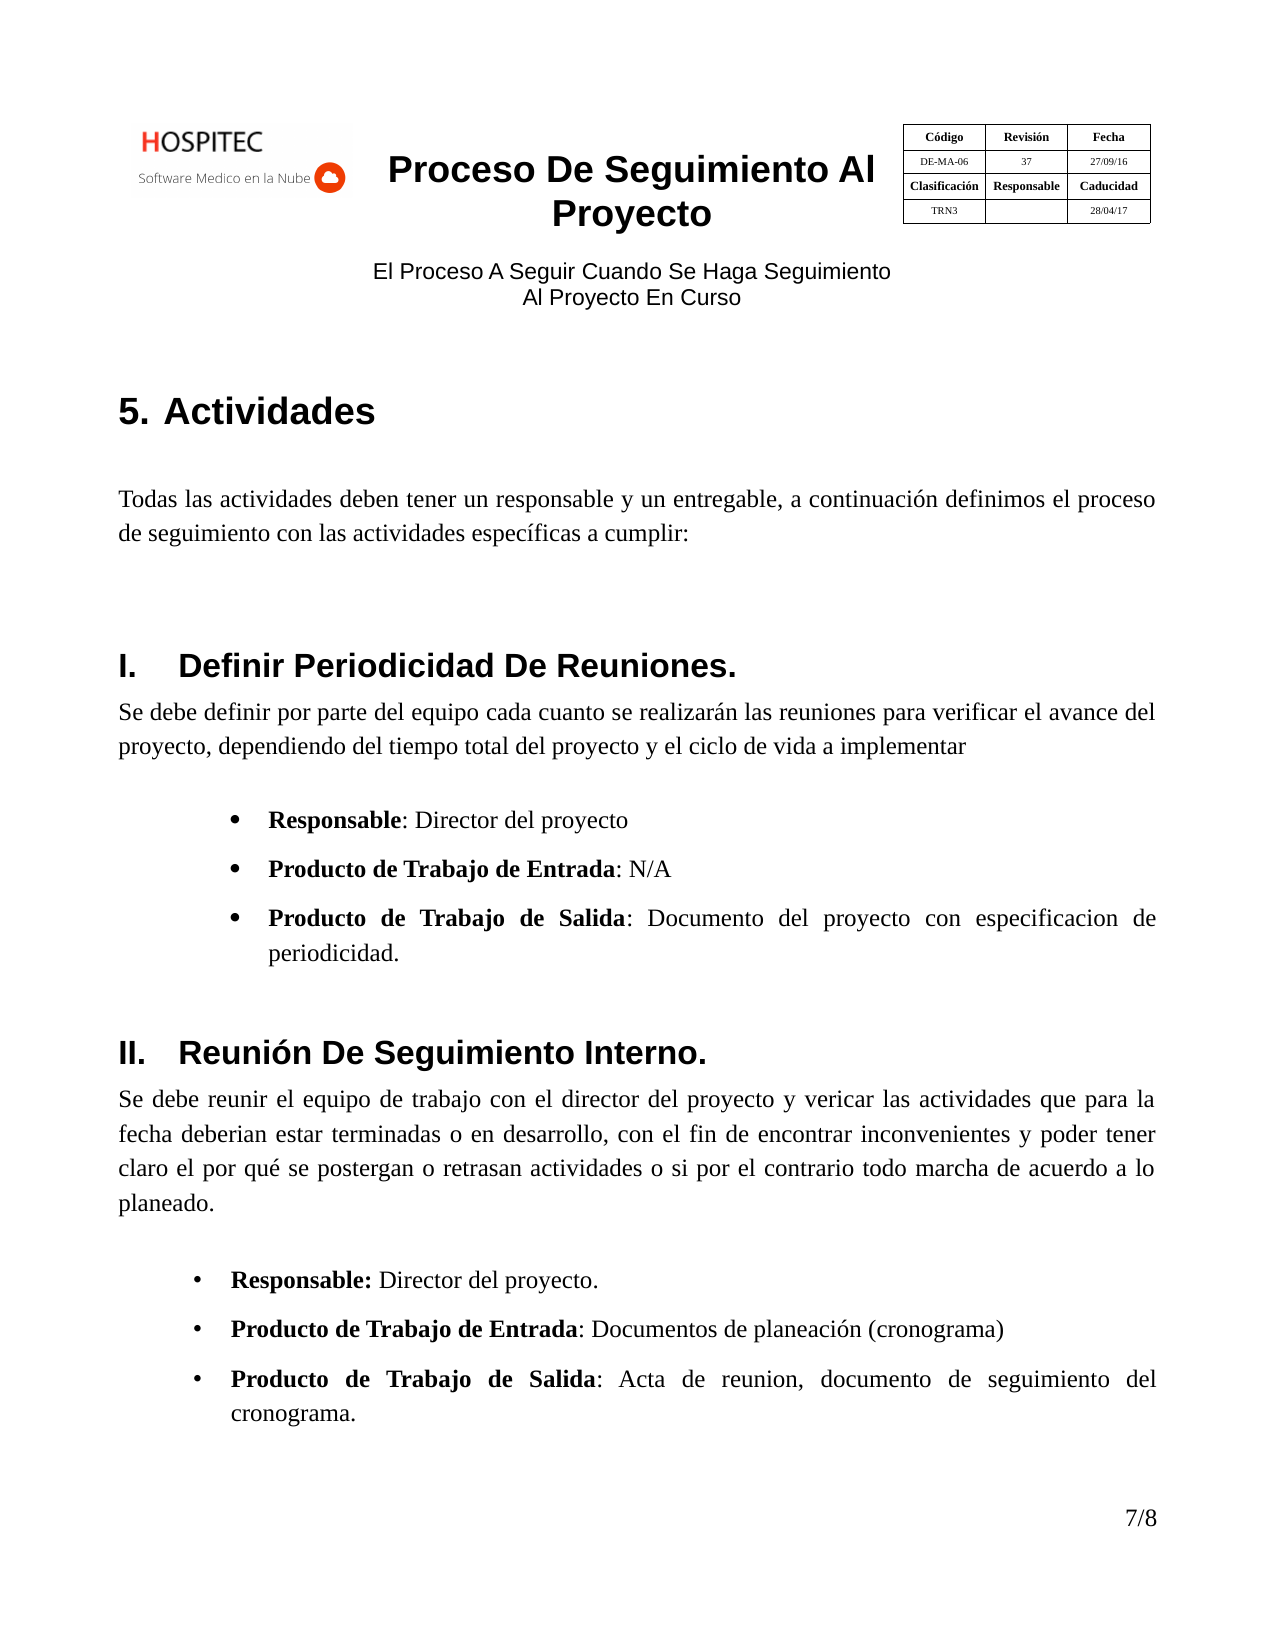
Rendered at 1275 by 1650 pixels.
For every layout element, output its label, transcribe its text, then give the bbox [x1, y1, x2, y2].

subtitle Reunión de seguimiento interno. [118, 1033, 1157, 1072]
list Responsable: Director del proyecto [231, 805, 1157, 834]
list Producto de Trabajo de Salida: Acta de reunion, documento de seguimiento del cronograma. [193, 1364, 1157, 1427]
text Todas las actividades deben tener un responsable y un entregable, a continuación definimos el proceso de seguimiento con las actividades específicas a cumplir: [118, 484, 1157, 547]
subtitle Definir periodicidad de reuniones. [118, 646, 1157, 684]
list Producto de Trabajo de Entrada: N/A [231, 854, 1157, 883]
list Producto de Trabajo de Salida: Documento del proyecto con especificacion de periodicidad. [231, 903, 1157, 967]
text Se debe reunir el equipo de trabajo con el director del proyecto y vericar las actividades que para la fecha deberian estar terminadas o en desarrollo, con el fin de encontrar inconvenientes y poder tener claro el por qué se postergan o retrasan actividades o si por el contrario todo marcha de acuerdo a lo planeado. [118, 1084, 1157, 1216]
text Se debe definir por parte del equipo cada cuanto se realizarán las reuniones para verificar el avance del proyecto, dependiendo del tiempo total del proyecto y el ciclo de vida a implementar [118, 697, 1157, 760]
list Responsable: Director del proyecto. [193, 1266, 1157, 1294]
picture [131, 123, 353, 198]
list Producto de Trabajo de Entrada: Documentos de planeación (cronograma) [193, 1314, 1157, 1343]
